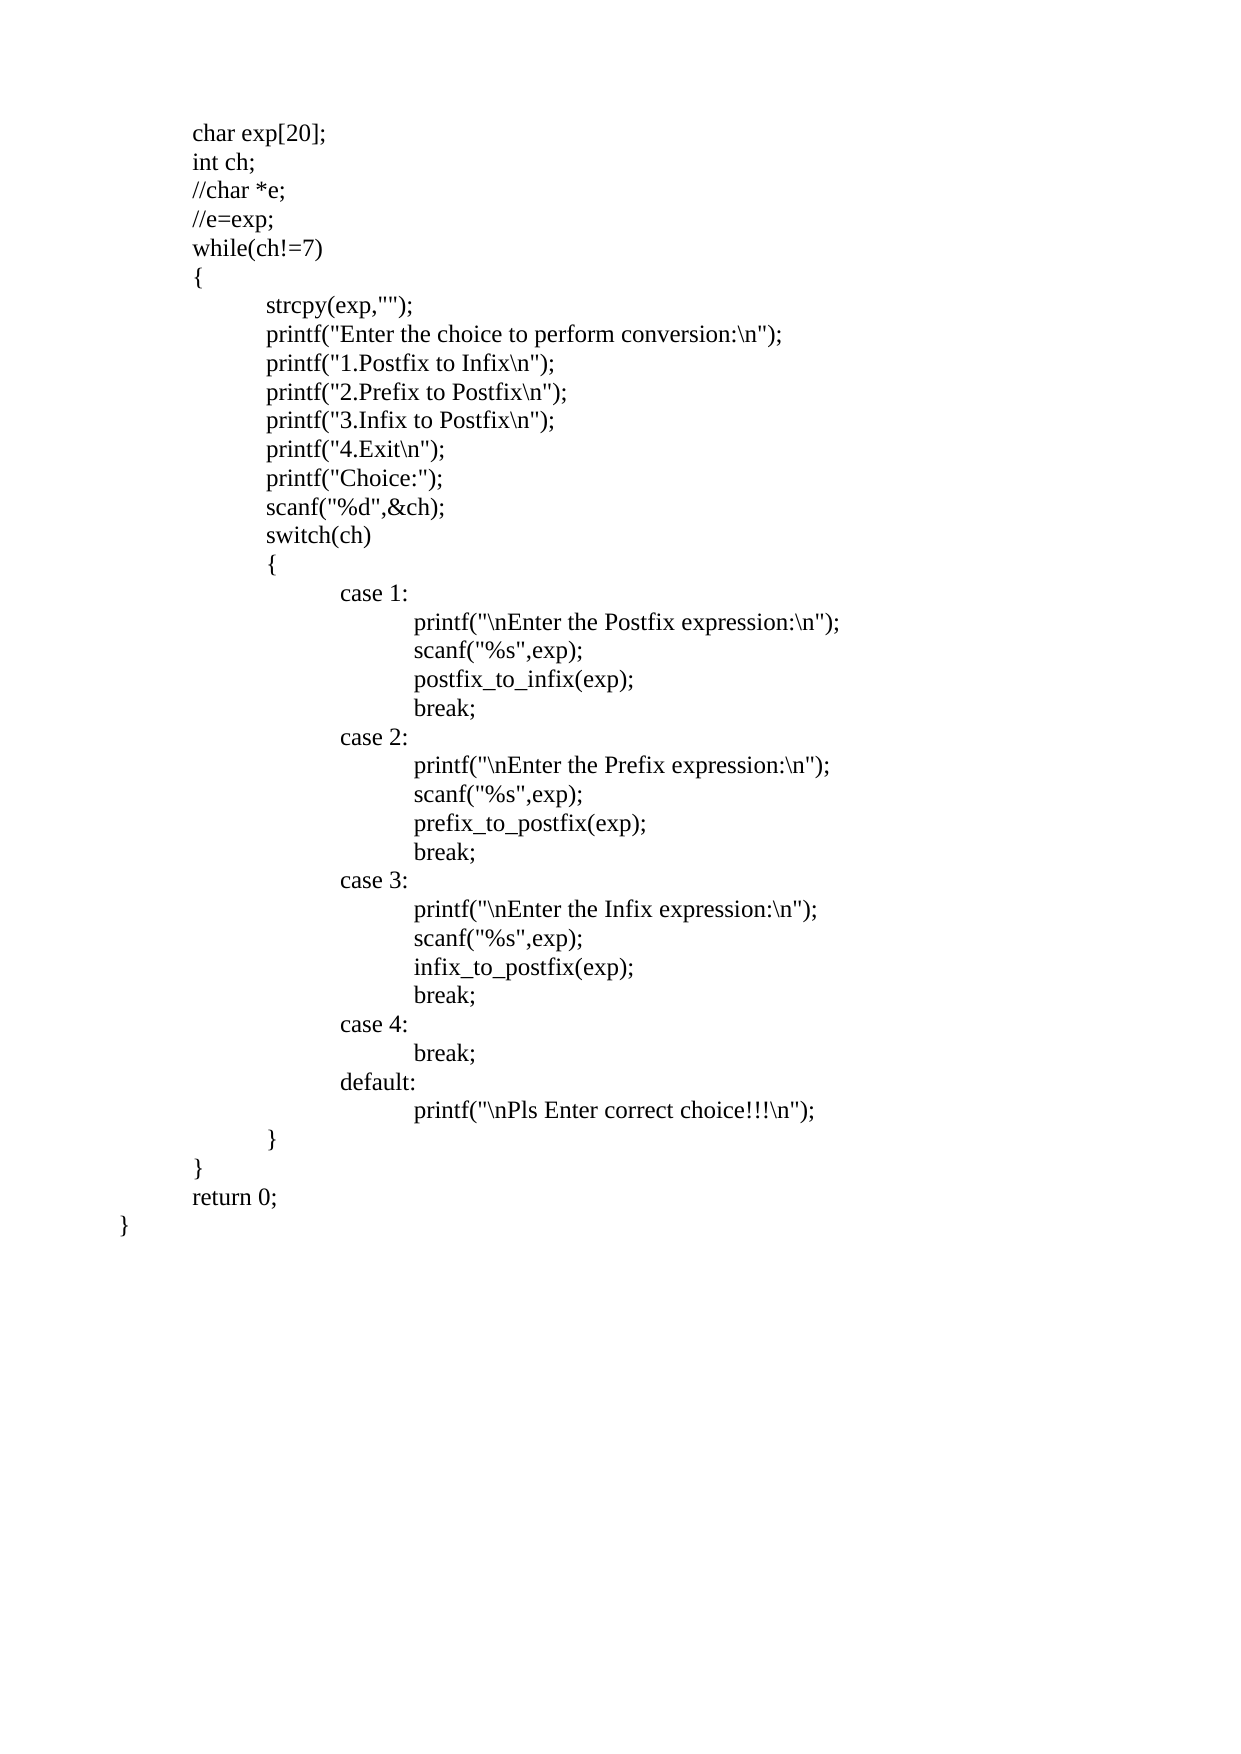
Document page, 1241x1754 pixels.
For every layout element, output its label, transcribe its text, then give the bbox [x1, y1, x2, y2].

text int ch; [118, 147, 1122, 176]
text break; [118, 837, 1122, 866]
text postfix_to_infix(exp); [118, 664, 1122, 693]
text break; [118, 693, 1122, 722]
text scanf("%s",exp); [118, 923, 1122, 952]
text printf("2.Prefix to Postfix\n"); [118, 377, 1122, 406]
text //e=exp; [118, 204, 1122, 233]
text prefix_to_postfix(exp); [118, 808, 1122, 837]
text while(ch!=7) [118, 233, 1122, 262]
text } [118, 1211, 1122, 1239]
text } [118, 1153, 1122, 1182]
text return 0; [118, 1182, 1122, 1211]
text char exp[20]; [118, 118, 1122, 147]
text case 4: [118, 1009, 1122, 1038]
text printf("Enter the choice to perform conversion:\n"); [118, 319, 1122, 348]
text scanf("%s",exp); [118, 779, 1122, 808]
text infix_to_postfix(exp); [118, 952, 1122, 981]
text { [118, 549, 1122, 578]
text { [118, 262, 1122, 291]
text printf("4.Exit\n"); [118, 434, 1122, 463]
text break; [118, 981, 1122, 1009]
text printf("1.Postfix to Infix\n"); [118, 348, 1122, 377]
text printf("\nEnter the Infix expression:\n"); [118, 894, 1122, 923]
text scanf("%s",exp); [118, 636, 1122, 664]
text printf("\nEnter the Postfix expression:\n"); [118, 607, 1122, 636]
text case 3: [118, 866, 1122, 894]
text printf("\nEnter the Prefix expression:\n"); [118, 751, 1122, 779]
text break; [118, 1038, 1122, 1067]
text //char *e; [118, 176, 1122, 204]
text default: [118, 1067, 1122, 1096]
text printf("\nPls Enter correct choice!!!\n"); [118, 1096, 1122, 1124]
text } [118, 1124, 1122, 1153]
text printf("3.Infix to Postfix\n"); [118, 406, 1122, 434]
text case 1: [118, 578, 1122, 607]
text printf("Choice:"); [118, 463, 1122, 492]
text switch(ch) [118, 521, 1122, 549]
text strcpy(exp,""); [118, 291, 1122, 319]
text case 2: [118, 722, 1122, 751]
text scanf("%d",&ch); [118, 492, 1122, 521]
